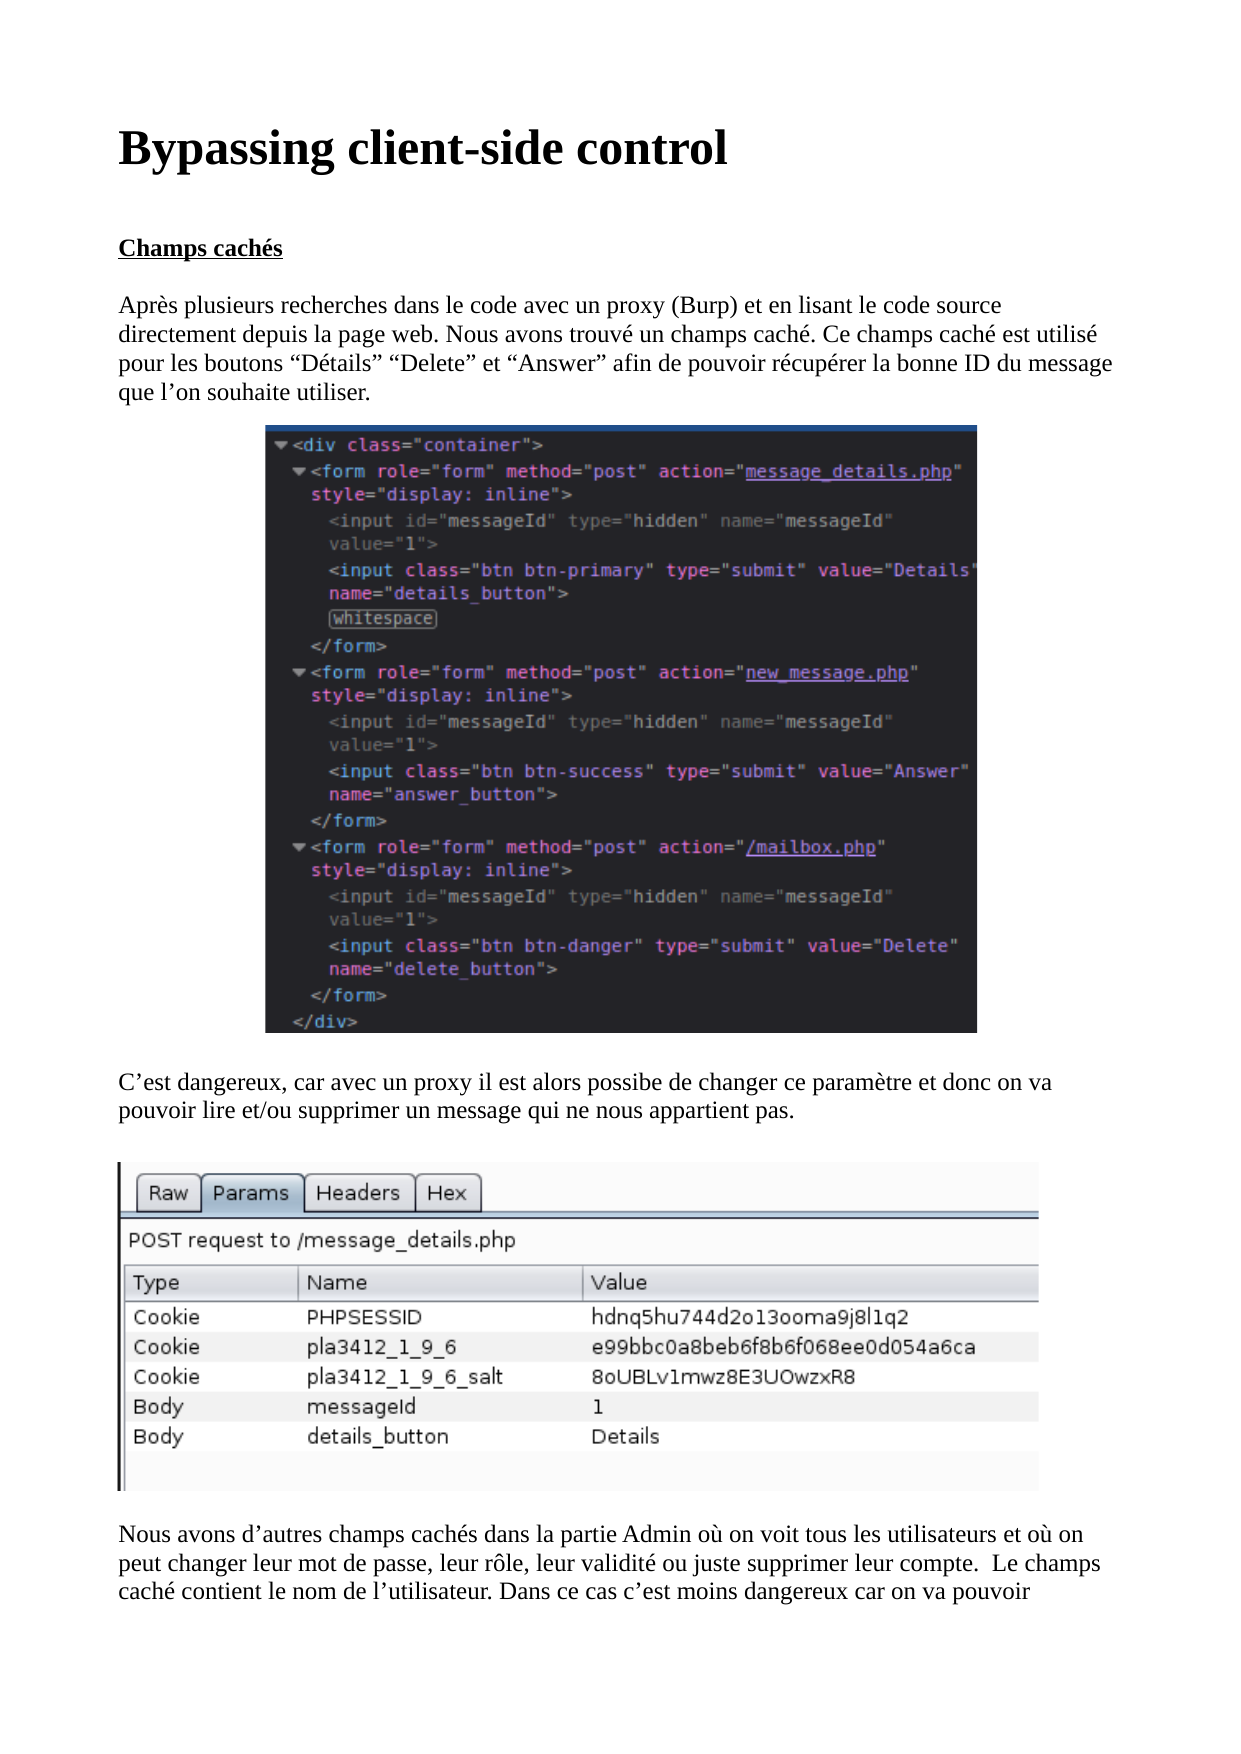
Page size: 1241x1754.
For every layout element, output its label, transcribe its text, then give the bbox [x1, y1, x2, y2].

text Après plusieurs recherches dans le code avec un proxy (Burp) et en lisant le code source directement depuis la page web. Nous avons trouvé un champs caché. Ce champs caché est utilisé pour les boutons “Détails” “Delete” et “Answer” afin de pouvoir récupérer la bonne ID du message que l’on souhaite utiliser. [118, 291, 1122, 406]
text Champs cachés [118, 233, 1122, 262]
text Bypassing client-side control [118, 118, 1122, 176]
picture [110, 1162, 1039, 1491]
text Nous avons d’autres champs cachés dans la partie Admin où on voit tous les utilisateurs et où on peut changer leur mot de passe, leur rôle, leur validité ou juste supprimer leur compte. Le champs caché contient le nom de l’utilisateur. Dans ce cas c’est moins dangereux car on va pouvoir [118, 1519, 1122, 1605]
picture [265, 425, 978, 1033]
text C’est dangereux, car avec un proxy il est alors possibe de changer ce paramètre et donc on va pouvoir lire et/ou supprimer un message qui ne nous appartient pas. [118, 1067, 1122, 1124]
